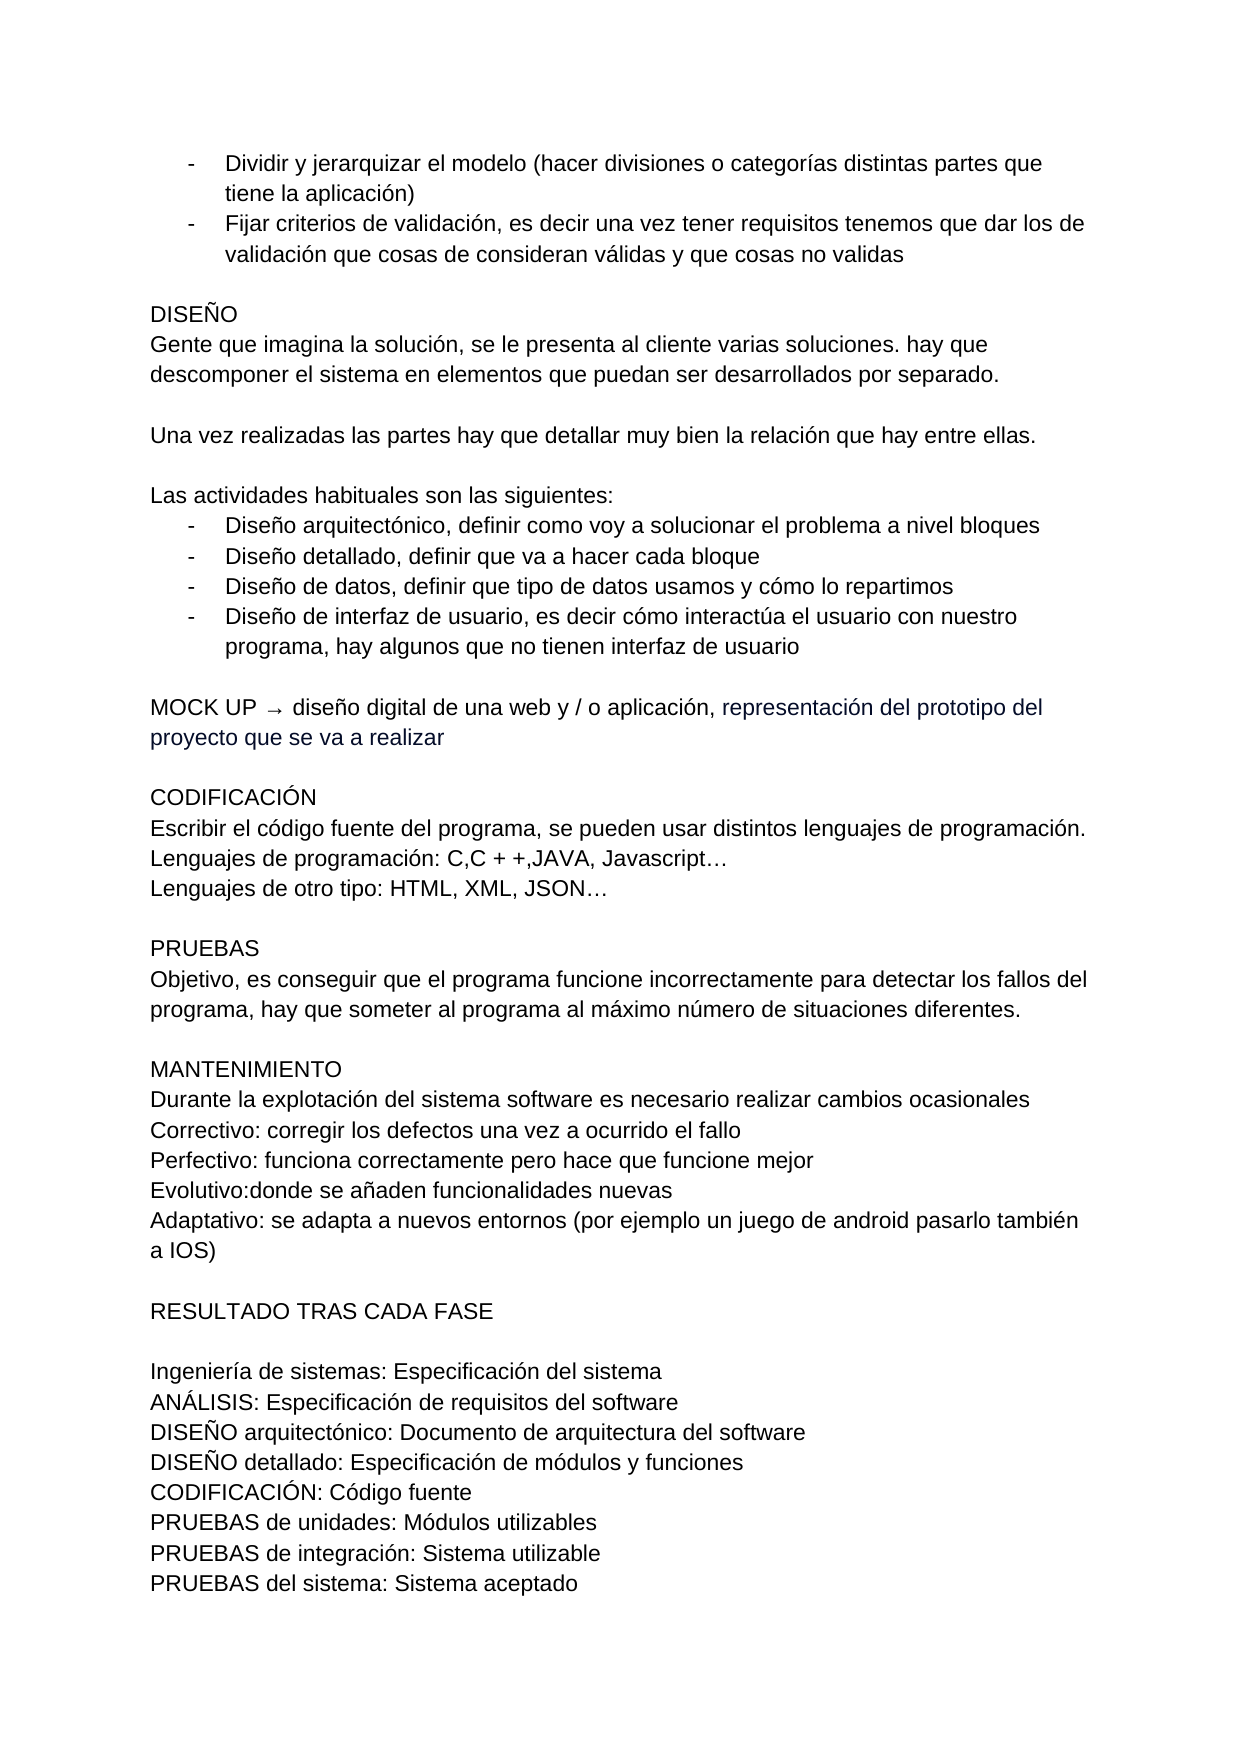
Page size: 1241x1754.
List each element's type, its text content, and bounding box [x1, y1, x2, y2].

text Correctivo: corregir los defectos una vez a ocurrido el fallo [150, 1117, 1090, 1143]
text ANÁLISIS: Especificación de requisitos del software [150, 1388, 1090, 1415]
text Durante la explotación del sistema software es necesario realizar cambios ocasionales [150, 1086, 1090, 1113]
list Dividir y jerarquizar el modelo (hacer divisiones o categorías distintas partes que tiene la aplicación) [187, 150, 1090, 207]
text Escribir el código fuente del programa, se pueden usar distintos lenguajes de programación. [150, 814, 1090, 841]
text Evolutivo:donde se añaden funcionalidades nuevas [150, 1177, 1090, 1203]
text DISEÑO detallado: Especificación de módulos y funciones [150, 1449, 1090, 1475]
text DISEÑO arquitectónico: Documento de arquitectura del software [150, 1419, 1090, 1445]
text DISEÑO [150, 301, 1090, 327]
text RESULTADO TRAS CADA FASE [150, 1298, 1090, 1324]
text PRUEBAS [150, 935, 1090, 962]
text Las actividades habituales son las siguientes: [150, 482, 1090, 509]
text Lenguajes de otro tipo: HTML, XML, JSON… [150, 875, 1090, 901]
text MOCK UP → diseño digital de una web y / o aplicación, representación del prototipo del proyecto que se va a realizar [150, 694, 1090, 750]
text CODIFICACIÓN [150, 784, 1090, 811]
text Gente que imagina la solución, se le presenta al cliente varias soluciones. hay que descomponer el sistema en elementos que puedan ser desarrollados por separado. [150, 331, 1090, 388]
text Objetivo, es conseguir que el programa funcione incorrectamente para detectar los fallos del programa, hay que someter al programa al máximo número de situaciones diferentes. [150, 966, 1090, 1022]
text MANTENIMIENTO [150, 1056, 1090, 1083]
text PRUEBAS del sistema: Sistema aceptado [150, 1570, 1090, 1596]
text CODIFICACIÓN: Código fuente [150, 1479, 1090, 1506]
list Diseño arquitectónico, definir como voy a solucionar el problema a nivel bloques [187, 512, 1090, 539]
list Diseño detallado, definir que va a hacer cada bloque [187, 543, 1090, 569]
text Perfectivo: funciona correctamente pero hace que funcione mejor [150, 1147, 1090, 1173]
list Diseño de interfaz de usuario, es decir cómo interactúa el usuario con nuestro programa, hay algunos que no tienen interfaz de usuario [187, 603, 1090, 660]
text Adaptativo: se adapta a nuevos entornos (por ejemplo un juego de android pasarlo también a IOS) [150, 1207, 1090, 1264]
text Lenguajes de programación: C,C + +,JAVA, Javascript… [150, 845, 1090, 871]
list Diseño de datos, definir que tipo de datos usamos y cómo lo repartimos [187, 573, 1090, 599]
text Ingeniería de sistemas: Especificación del sistema [150, 1358, 1090, 1385]
text PRUEBAS de unidades: Módulos utilizables [150, 1509, 1090, 1536]
text PRUEBAS de integración: Sistema utilizable [150, 1539, 1090, 1566]
list Fijar criterios de validación, es decir una vez tener requisitos tenemos que dar los de validación que cosas de consideran válidas y que cosas no validas [187, 210, 1090, 267]
text Una vez realizadas las partes hay que detallar muy bien la relación que hay entre ellas. [150, 422, 1090, 448]
